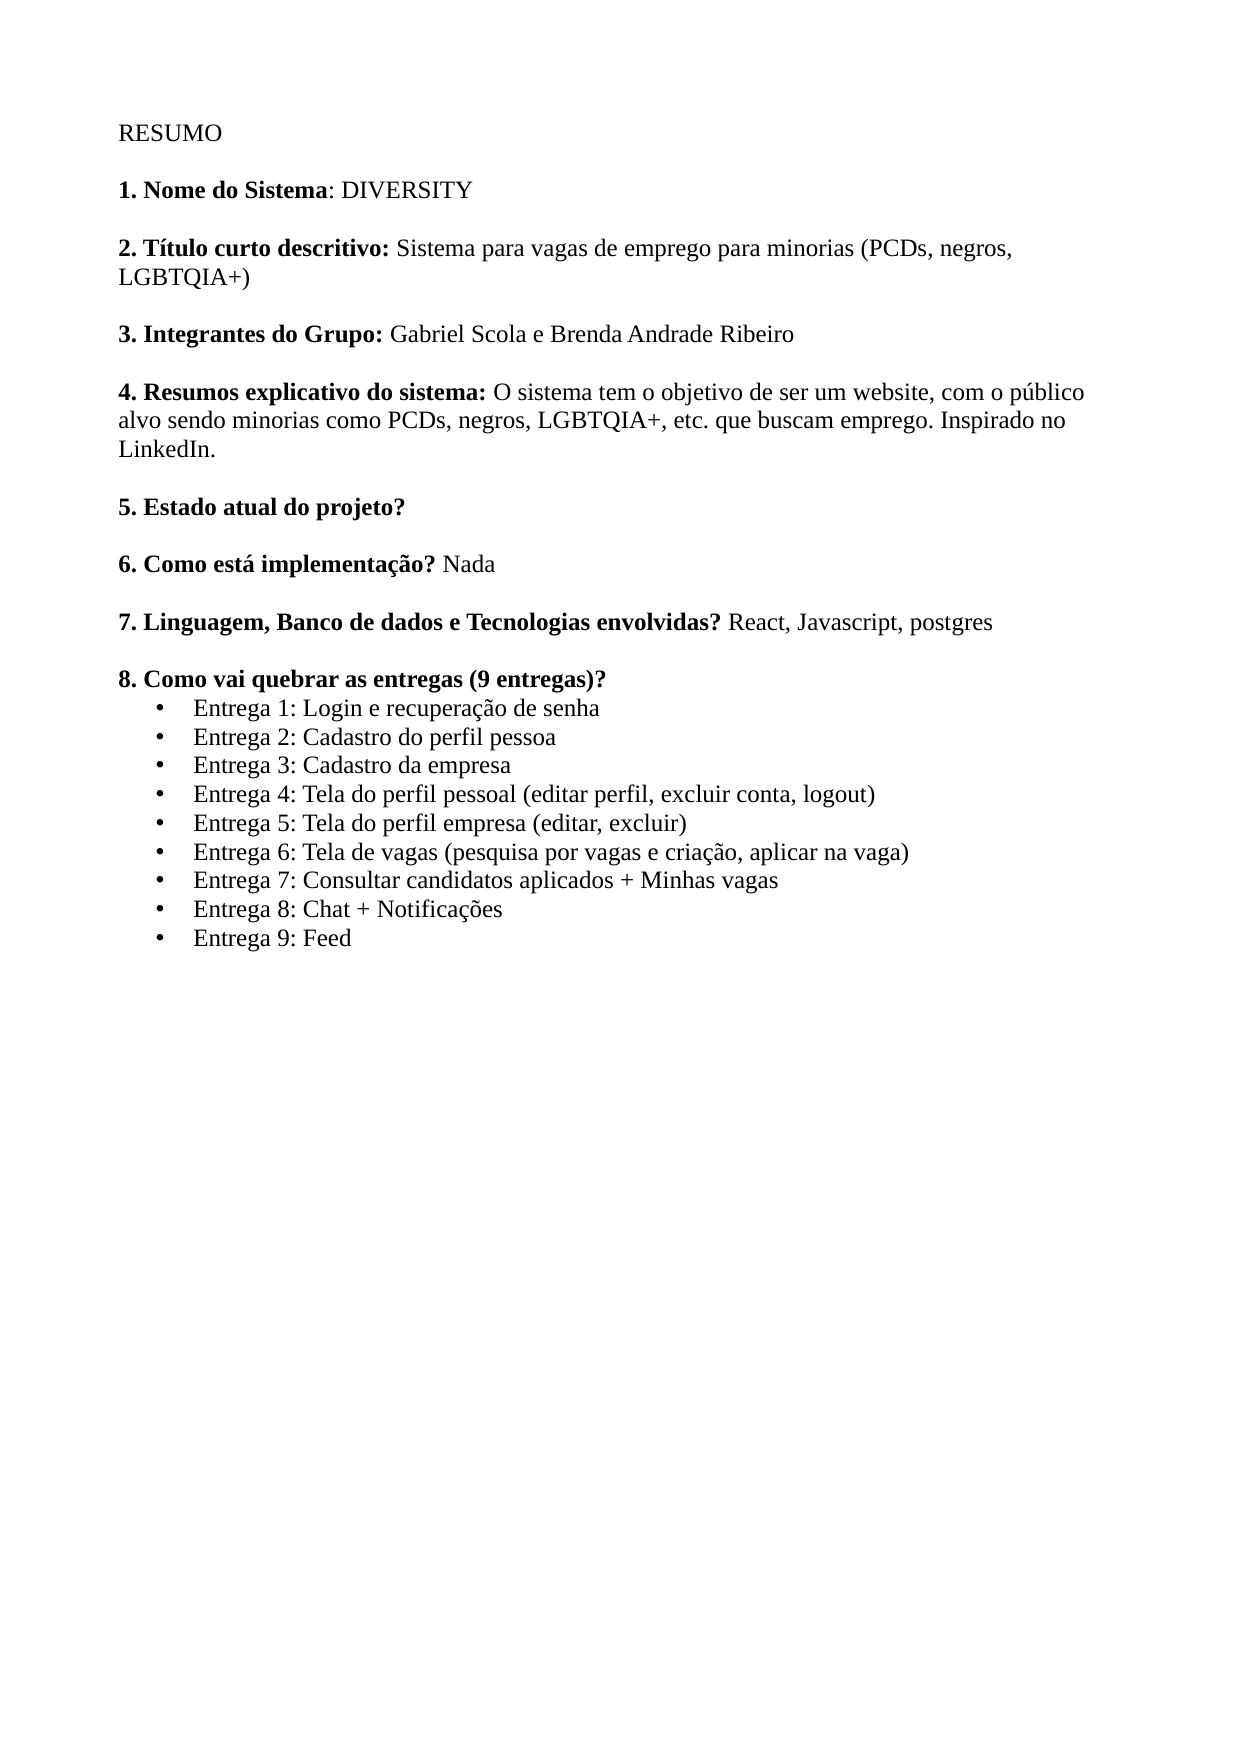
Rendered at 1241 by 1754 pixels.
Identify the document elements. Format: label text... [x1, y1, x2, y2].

text 3. Integrantes do Grupo: Gabriel Scola e Brenda Andrade Ribeiro [118, 319, 1122, 348]
list Entrega 7: Consultar candidatos aplicados + Minhas vagas [156, 866, 1122, 894]
list Entrega 2: Cadastro do perfil pessoa [156, 722, 1122, 751]
list Entrega 5: Tela do perfil empresa (editar, excluir) [156, 808, 1122, 837]
text 6. Como está implementação? Nada [118, 549, 1122, 578]
list Entrega 3: Cadastro da empresa [156, 751, 1122, 779]
text 4. Resumos explicativo do sistema: O sistema tem o objetivo de ser um website, com o público alvo sendo minorias como PCDs, negros, LGBTQIA+, etc. que buscam emprego. Inspirado no LinkedIn. [118, 377, 1122, 463]
list Entrega 8: Chat + Notificações [156, 894, 1122, 923]
list Entrega 6: Tela de vagas (pesquisa por vagas e criação, aplicar na vaga) [156, 837, 1122, 866]
text 5. Estado atual do projeto? [118, 492, 1122, 521]
list Entrega 9: Feed [156, 923, 1122, 952]
list Entrega 1: Login e recuperação de senha [156, 693, 1122, 722]
text 2. Título curto descritivo: Sistema para vagas de emprego para minorias (PCDs, negros, LGBTQIA+) [118, 233, 1122, 291]
text RESUMO [118, 118, 1122, 147]
text 1. Nome do Sistema: DIVERSITY [118, 176, 1122, 204]
list Entrega 4: Tela do perfil pessoal (editar perfil, excluir conta, logout) [156, 779, 1122, 808]
text 7. Linguagem, Banco de dados e Tecnologias envolvidas? React, Javascript, postgres [118, 607, 1122, 636]
text 8. Como vai quebrar as entregas (9 entregas)? [118, 664, 1122, 693]
